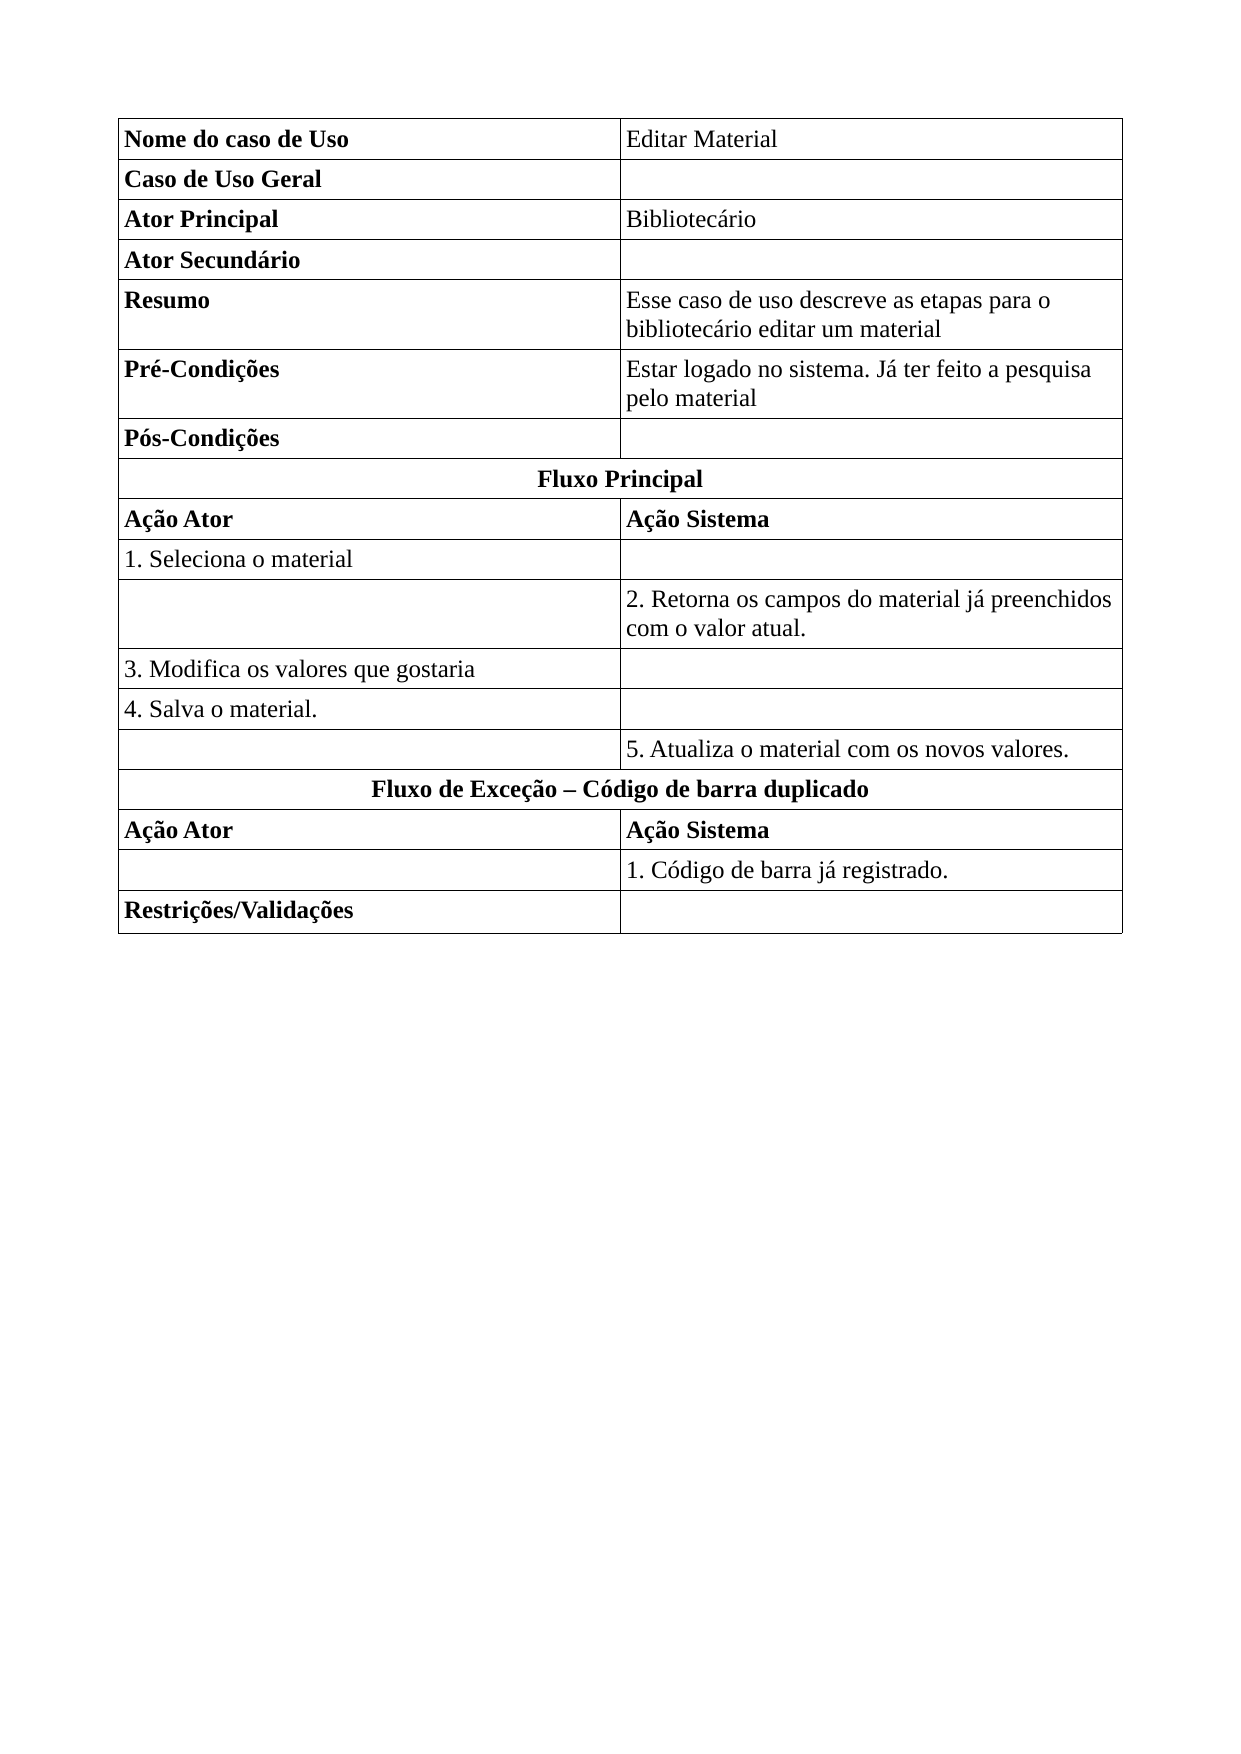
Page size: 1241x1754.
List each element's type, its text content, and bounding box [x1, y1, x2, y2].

table_cell [621, 419, 1122, 458]
table_cell Pré-Condições [119, 350, 620, 417]
table_cell Ação Ator [119, 499, 620, 538]
table_cell 1. Código de barra já registrado. [621, 850, 1122, 890]
table_cell [119, 580, 620, 648]
table_cell Ator Secundário [119, 240, 620, 279]
table_cell Estar logado no sistema. Já ter feito a pesquisa pelo material [621, 350, 1122, 417]
table_cell Fluxo de Exceção – Código de barra duplicado [119, 770, 1122, 809]
table_cell Bibliotecário [621, 200, 1122, 239]
table_cell 5. Atualiza o material com os novos valores. [621, 730, 1122, 769]
table_cell Ação Sistema [621, 499, 1122, 538]
table_cell Ator Principal [119, 200, 620, 239]
table_cell Restrições/Validações [119, 891, 620, 933]
table_cell [621, 649, 1122, 688]
table_cell 2. Retorna os campos do material já preenchidos com o valor atual. [621, 580, 1122, 648]
table_cell Esse caso de uso descreve as etapas para o bibliotecário editar um material [621, 280, 1122, 348]
table_cell [621, 160, 1122, 199]
table_header Nome do caso de Uso [119, 119, 620, 158]
table_cell Fluxo Principal [119, 459, 1122, 498]
table_cell [621, 891, 1122, 933]
table_cell [621, 689, 1122, 728]
table_cell [119, 730, 620, 769]
table_cell 3. Modifica os valores que gostaria [119, 649, 620, 688]
table_cell 4. Salva o material. [119, 689, 620, 728]
table_header Editar Material [621, 119, 1122, 158]
table_cell Ação Sistema [621, 810, 1122, 849]
table_cell [621, 540, 1122, 579]
table_cell [119, 850, 620, 890]
table_cell 1. Seleciona o material [119, 540, 620, 579]
table_cell Pós-Condições [119, 419, 620, 458]
table_cell [621, 240, 1122, 279]
table_cell Resumo [119, 280, 620, 348]
table_cell Ação Ator [119, 810, 620, 849]
table_cell Caso de Uso Geral [119, 160, 620, 199]
